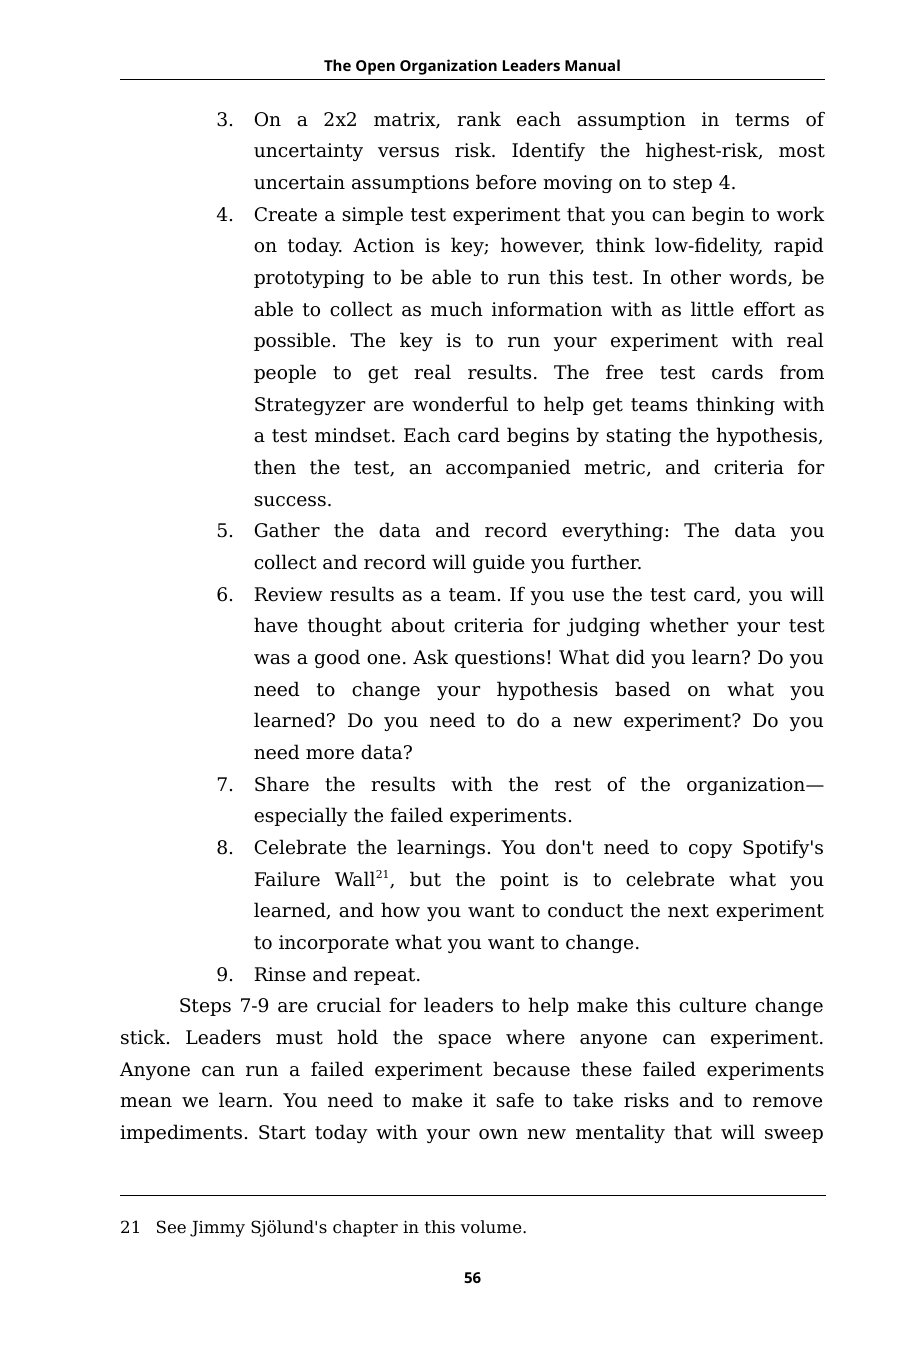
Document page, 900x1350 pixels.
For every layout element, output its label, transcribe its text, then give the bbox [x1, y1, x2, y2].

list Rinse and repeat. [216, 964, 825, 986]
list Review results as a team. If you use the test card, you will have thought about criteria for judging whether your test was a good one. Ask questions! What did you learn? Do you need to change your hypothesis based on what you learned? Do you need to do a new experiment? Do you need more data? [216, 584, 825, 764]
list Create a simple test experiment that you can begin to work on today. Action is key; however, think low-fidelity, rapid prototyping to be able to run this test. In other words, be able to collect as much information with as little effort as possible. The key is to run your experiment with real people to get real results. The free test cards from Strategyzer are wonderful to help get teams thinking with a test mindset. Each card begins by stating the hypothesis, then the test, an accompanied metric, and criteria for success. [216, 204, 825, 511]
list On a 2x2 matrix, rank each assumption in terms of uncertainty versus risk. Identify the highest-risk, most uncertain assumptions before moving on to step 4. [216, 109, 825, 194]
list See Jimmy Sjölund's chapter in this volume. [120, 1218, 825, 1237]
list Gather the data and record everything: The data you collect and record will guide you further. [216, 520, 825, 574]
list Share the results with the rest of the organization—especially the failed experiments. [216, 774, 825, 827]
list Celebrate the learnings. You don't need to copy Spotify's Failure Wall, but the point is to celebrate what you learned, and how you want to conduct the next experiment to incorporate what you want to change. [216, 837, 825, 954]
text Steps 7-9 are crucial for leaders to help make this culture change stick. Leaders must hold the space where anyone can experiment. Anyone can run a failed experiment because these failed experiments mean we learn. You need to make it safe to take risks and to remove impediments. Start today with your own new mentality that will sweep [120, 995, 825, 1144]
